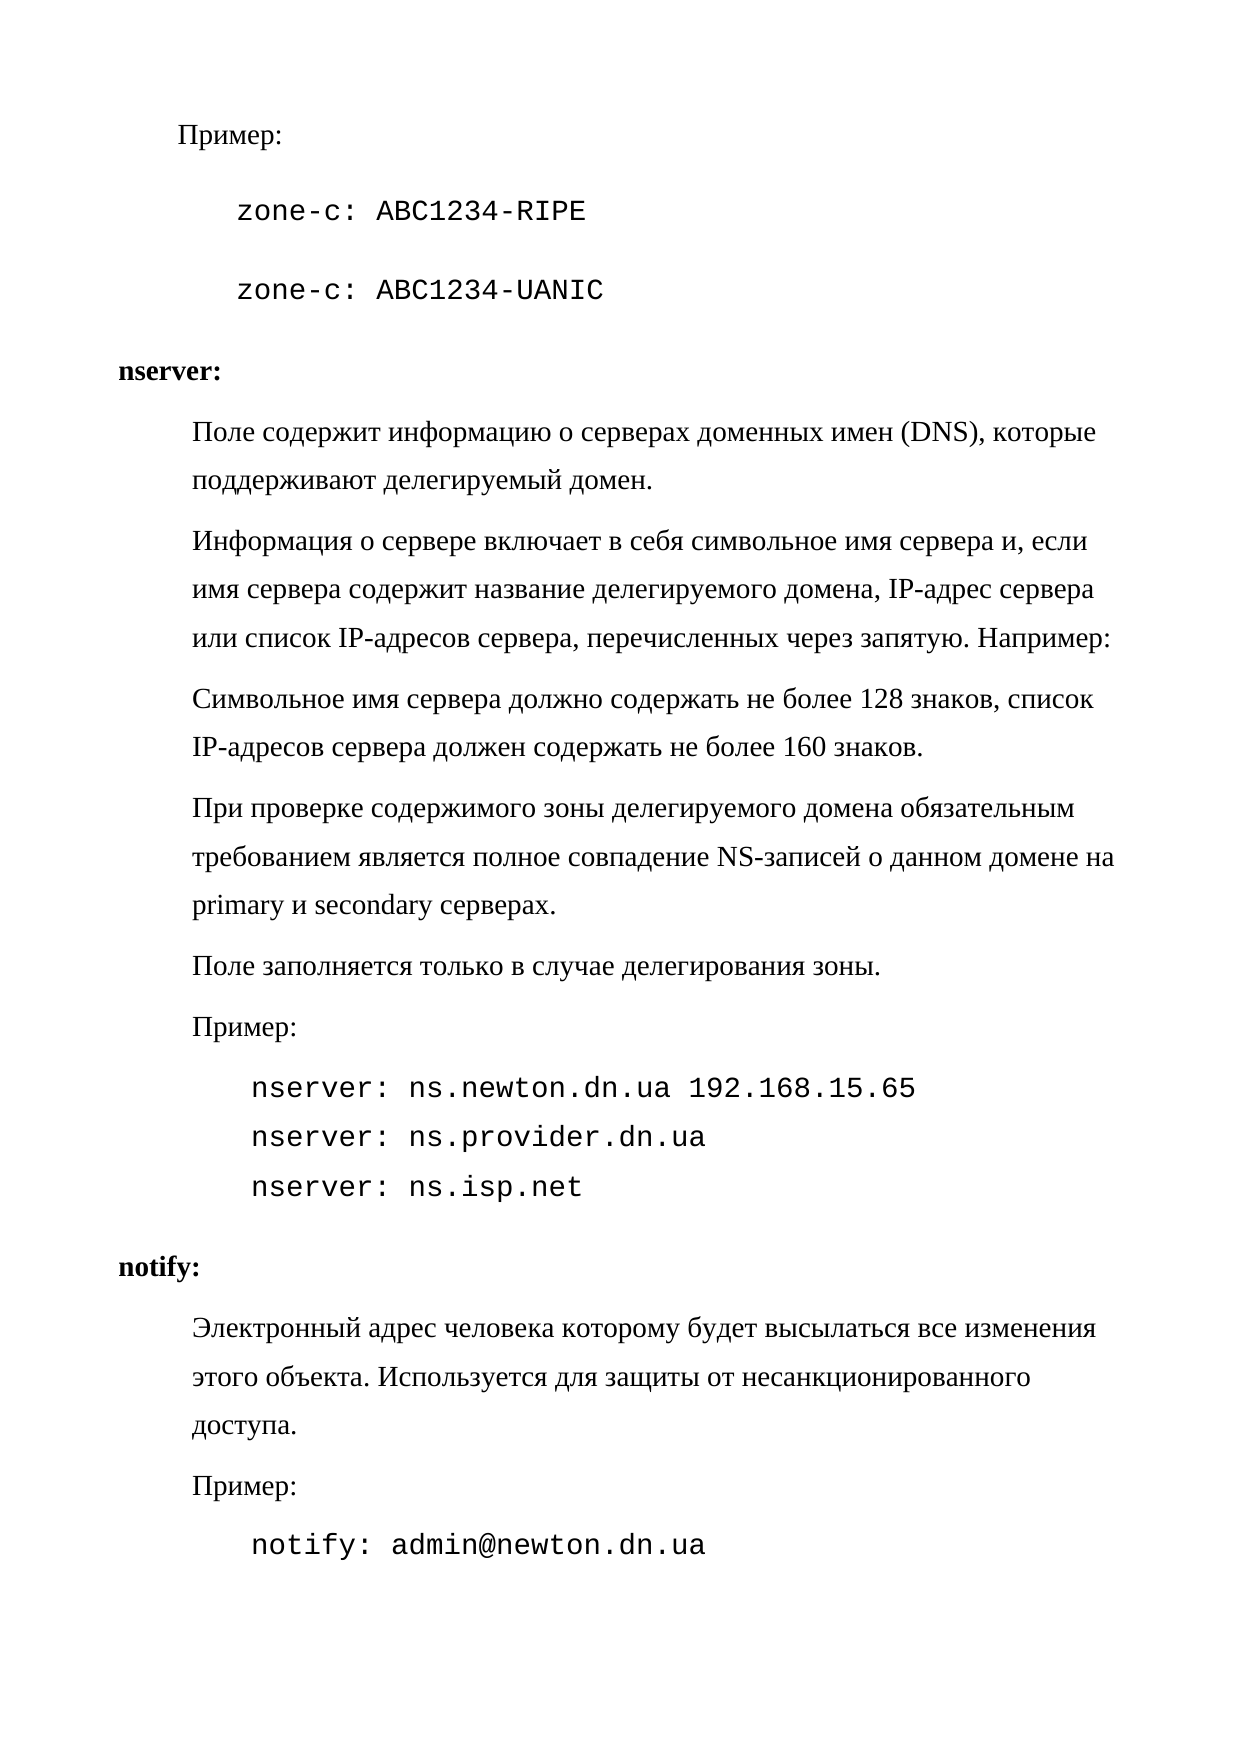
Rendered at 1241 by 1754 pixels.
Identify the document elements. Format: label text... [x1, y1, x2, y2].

list nserver: ns.newton.dn.ua 192.168.15.65 nserver: ns.provider.dn.ua nserver: ns.isp.net [221, 1071, 1063, 1205]
text zone-c: ABC1234-RIPE [236, 196, 1004, 229]
list Символьное имя сервера должно содержать не более 128 знаков, список IP-адресов сервера должен содержать не более 160 знаков. [162, 682, 1122, 763]
list Поле заполняется только в случае делегирования зоны. [162, 949, 1122, 982]
list Пример: [162, 1469, 1122, 1502]
list При проверке содержимого зоны делегируемого домена обязательным требованием является полное совпадение NS-записей о данном домене на primary и secondary серверах. [162, 791, 1122, 921]
text Пример: [177, 118, 1063, 150]
text nserver: [118, 354, 1122, 386]
list Информация о сервере включает в себя символьное имя сервера и, если имя сервера содержит название делегируемого домена, IP-адрес сервера или список IP-адресов сервера, перечисленных через запятую. Например: [162, 524, 1122, 653]
list Пример: [162, 1010, 1122, 1042]
list Электронный адрес человека которому будет высылаться все изменения этого объекта. Используется для защиты от несанкционированного доступа. [162, 1312, 1122, 1441]
text zone-c: ABC1234-UANIC [236, 275, 1004, 308]
text notify: [118, 1251, 1122, 1283]
list Поле содержит информацию о серверах доменных имен (DNS), которые поддерживают делегируемый домен. [162, 415, 1122, 496]
list notify: admin@newton.dn.ua [221, 1531, 1063, 1563]
